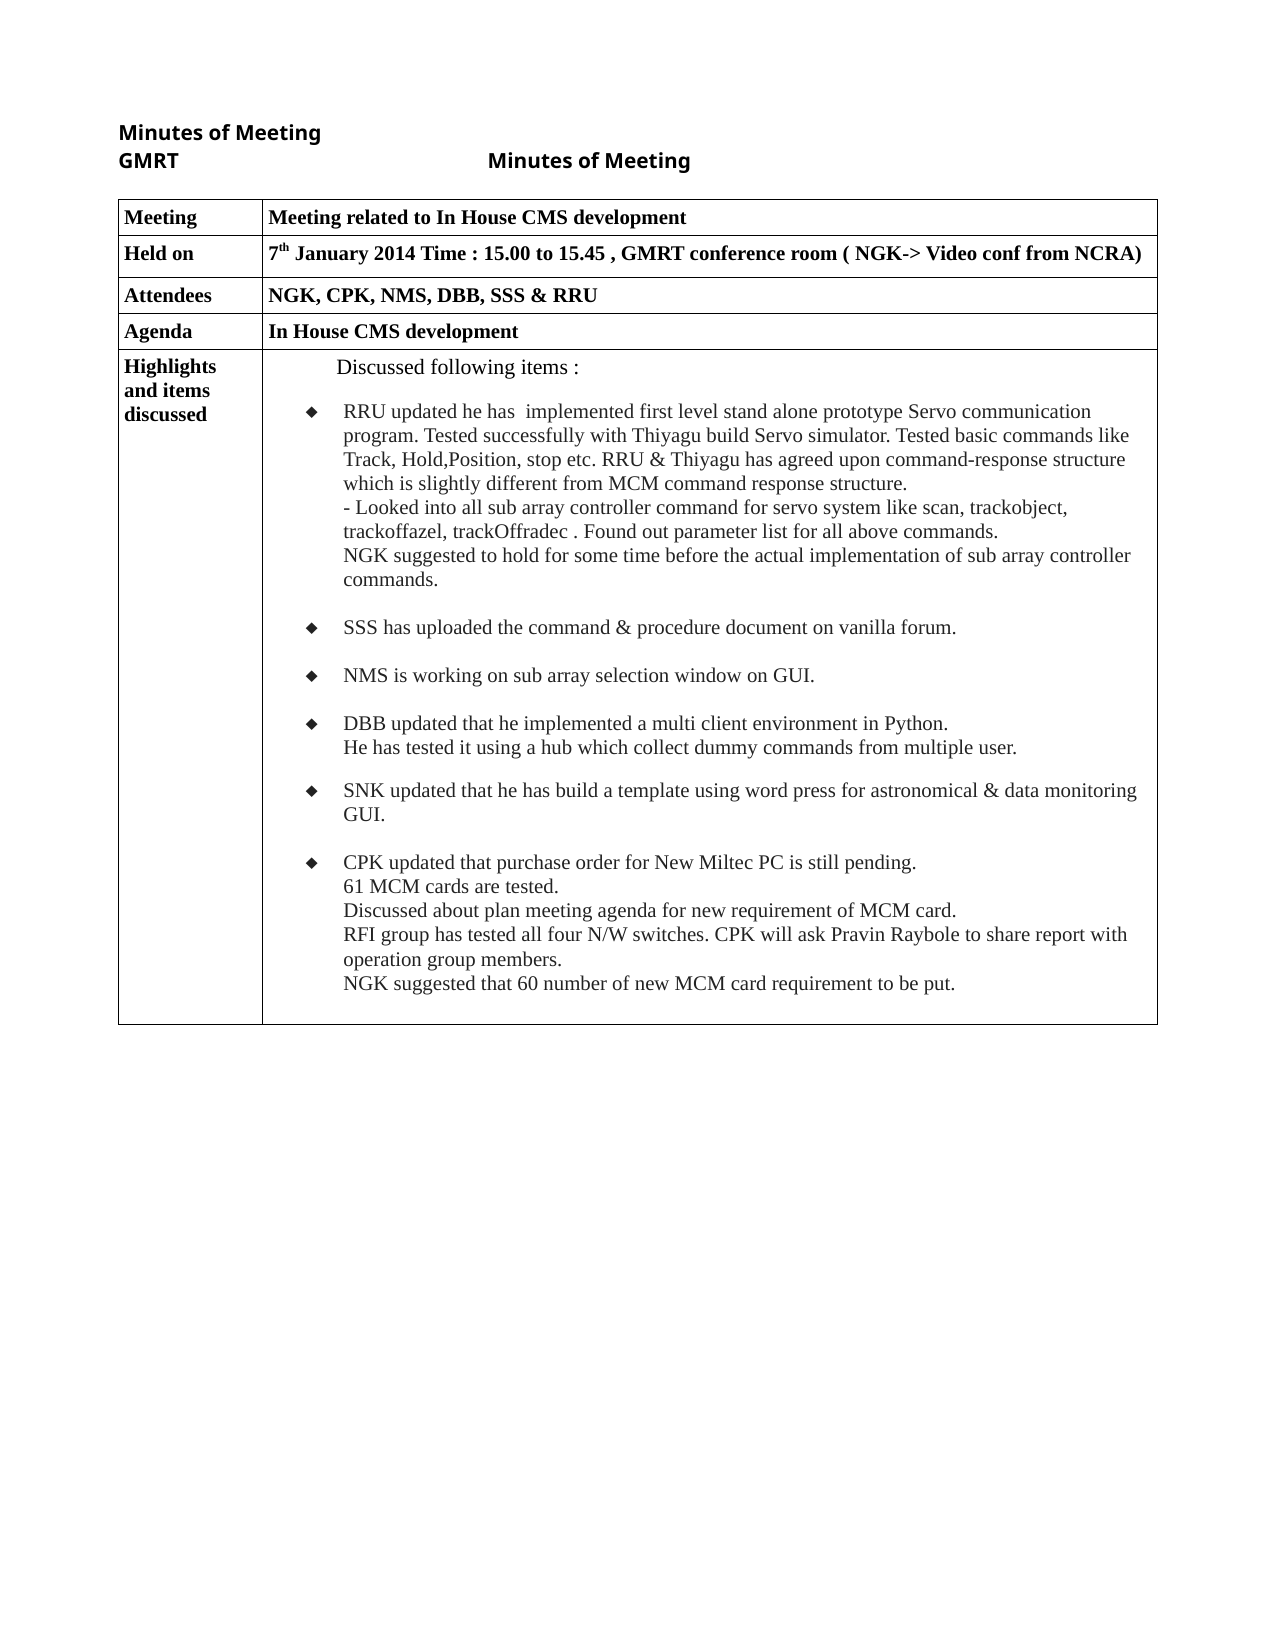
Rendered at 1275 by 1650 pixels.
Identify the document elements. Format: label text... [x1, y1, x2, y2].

text Minutes of Meeting [118, 118, 1157, 147]
table_cell Agenda [119, 314, 262, 348]
table_cell Highlights and items discussed [119, 350, 262, 1024]
table_header Meeting related to In House CMS development [263, 200, 1157, 235]
table_cell 7th January 2014 Time : 15.00 to 15.45 , GMRT conference room ( NGK-> Video conf from NCRA) [263, 236, 1157, 277]
table_cell Discussed following items : RRU updated he has implemented first level stand alone prototype Servo communication program. Tested successfully with Thiyagu build Servo simulator. Tested basic commands like Track, Hold,Position, stop etc. RRU & Thiyagu has agreed upon command-response structure which is slightly different from MCM command response structure. - Looked into all sub array controller command for servo system like scan, trackobject, trackoffazel, trackOffradec . Found out parameter list for all above commands. NGK suggested to hold for some time before the actual implementation of sub array controller commands. SSS has uploaded the command & procedure document on vanilla forum. NMS is working on sub array selection window on GUI. DBB updated that he implemented a multi client environment in Python. He has tested it using a hub which collect dummy commands from multiple user. SNK updated that he has build a template using word press for astronomical & data monitoring GUI. CPK updated that purchase order for New Miltec PC is still pending. 61 MCM cards are tested. Discussed about plan meeting agenda for new requirement of MCM card. RFI group has tested all four N/W switches. CPK will ask Pravin Raybole to share report with operation group members. NGK suggested that 60 number of new MCM card requirement to be put. [263, 350, 1157, 1024]
table_cell Held on [119, 236, 262, 277]
table_cell NGK, CPK, NMS, DBB, SSS & RRU [263, 278, 1157, 313]
table_cell In House CMS development [263, 314, 1157, 348]
text GMRT Minutes of Meeting [118, 147, 1157, 175]
table_header Meeting [119, 200, 262, 235]
table_cell Attendees [119, 278, 262, 313]
